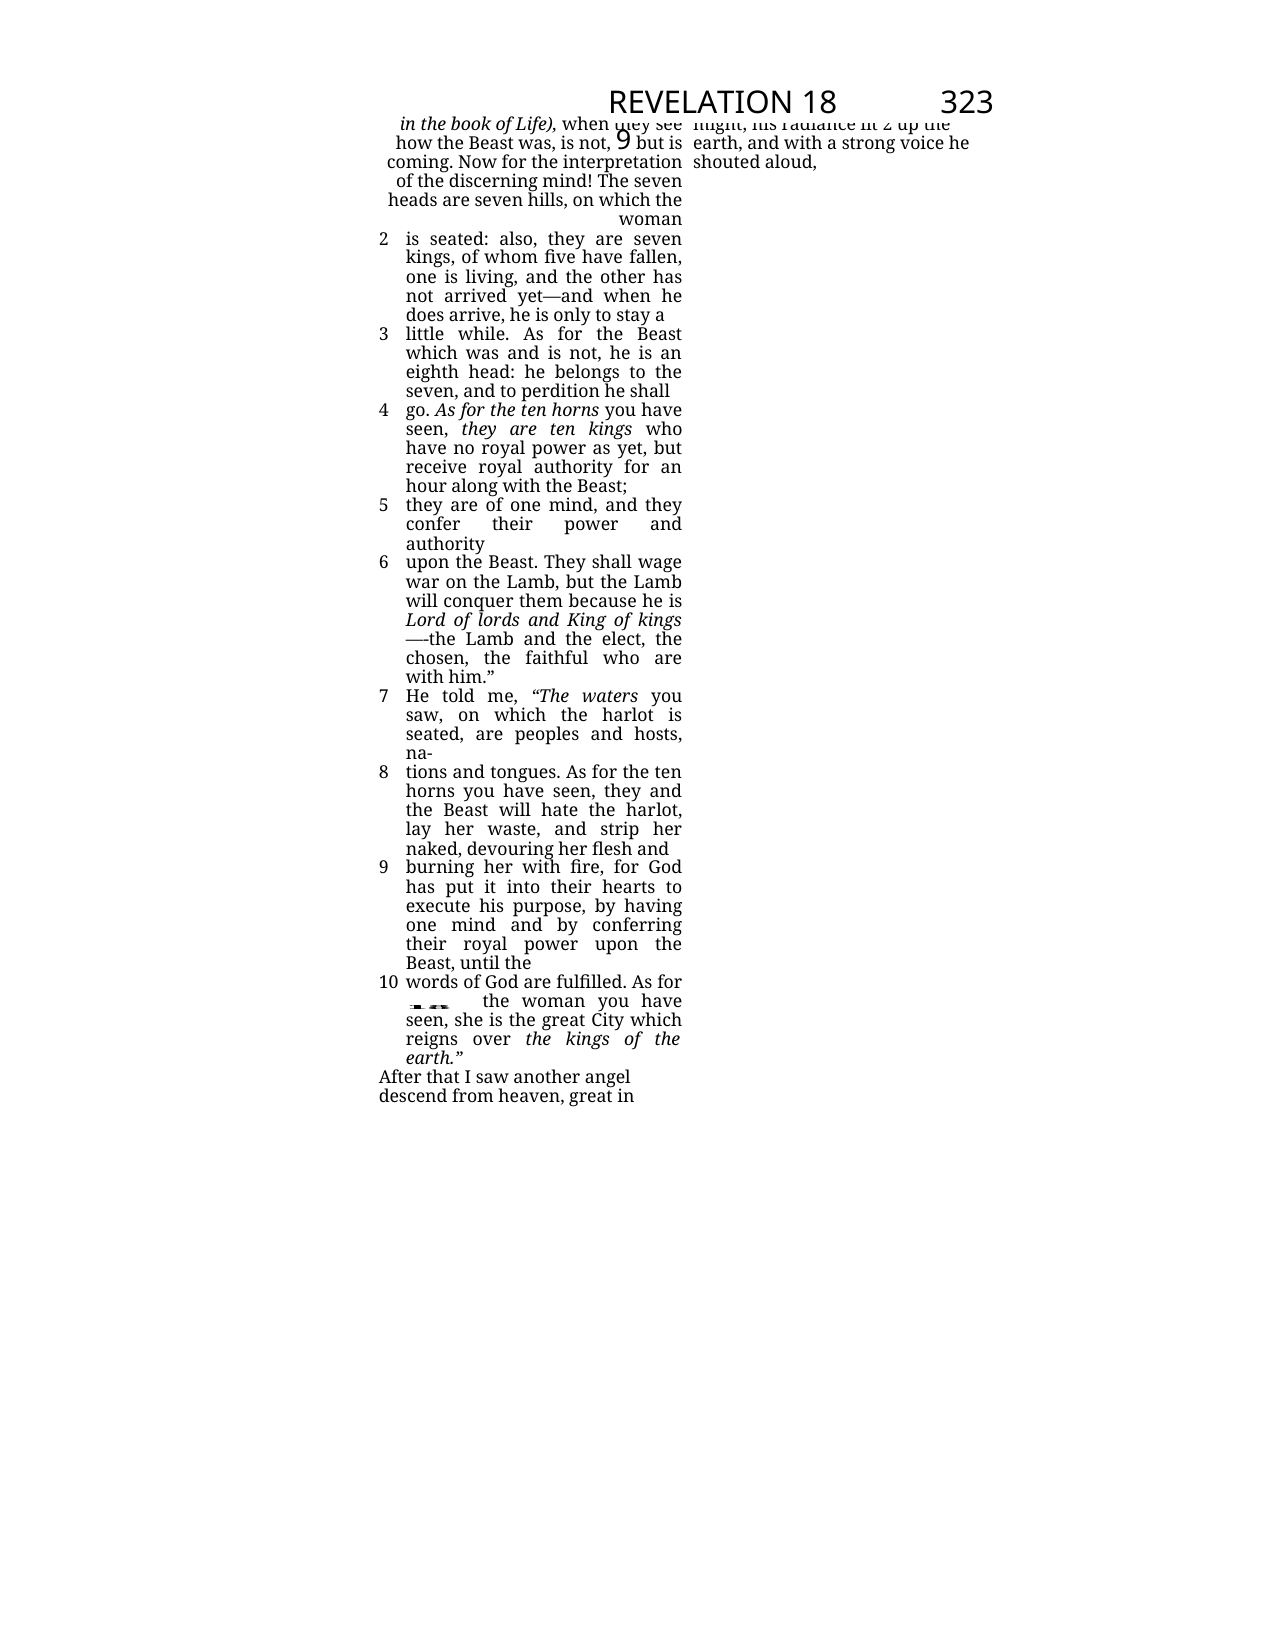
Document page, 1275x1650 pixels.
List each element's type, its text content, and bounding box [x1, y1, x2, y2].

text in the book of Life), when they see how the Beast was, is not, 9 but is coming. Now for the in­terpretation of the discerning mind! The seven heads are seven hills, on which the woman [378, 115, 682, 230]
list go. As for the ten horns you have seen, they are ten kings who have no royal power as yet, but receive royal authority for an hour along with the Beast; [378, 401, 682, 497]
list little while. As for the Beast which was and is not, he is an eighth head: he belongs to the seven, and to perdition he shall [378, 325, 682, 401]
text might; his radiance lit 2 up the earth, and with a strong voice he shouted aloud, [693, 115, 997, 172]
list He told me, “The waters you saw, on which the harlot is seated, are peoples and hosts, na- [378, 687, 682, 763]
picture [409, 1005, 450, 1009]
list upon the Beast. They shall wage war on the Lamb, but the Lamb will conquer them be­cause he is Lord of lords and King of kings—-the Lamb and the elect, the chosen, the faithful who are with him.” [378, 554, 682, 687]
text After that I saw another angel descend from heaven, great in [378, 1068, 682, 1107]
list tions and tongues. As for the ten horns you have seen, they and the Beast will hate the har­lot, lay her waste, and strip her naked, devouring her flesh and [378, 763, 682, 859]
list burning her with fire, for God has put it into their hearts to execute his purpose, by having one mind and by conferring their royal power upon the Beast, until the [378, 859, 682, 973]
list is seated: also, they are seven kings, of whom five have fallen, one is living, and the other has not arrived yet—and when he does arrive, he is only to stay a [378, 230, 682, 325]
list words of God are fulfilled. As for the woman you have seen, she is the great City which reigns over the kings of the earth.” [378, 973, 682, 1068]
list they are of one mind, and they confer their power and authority [378, 497, 682, 554]
